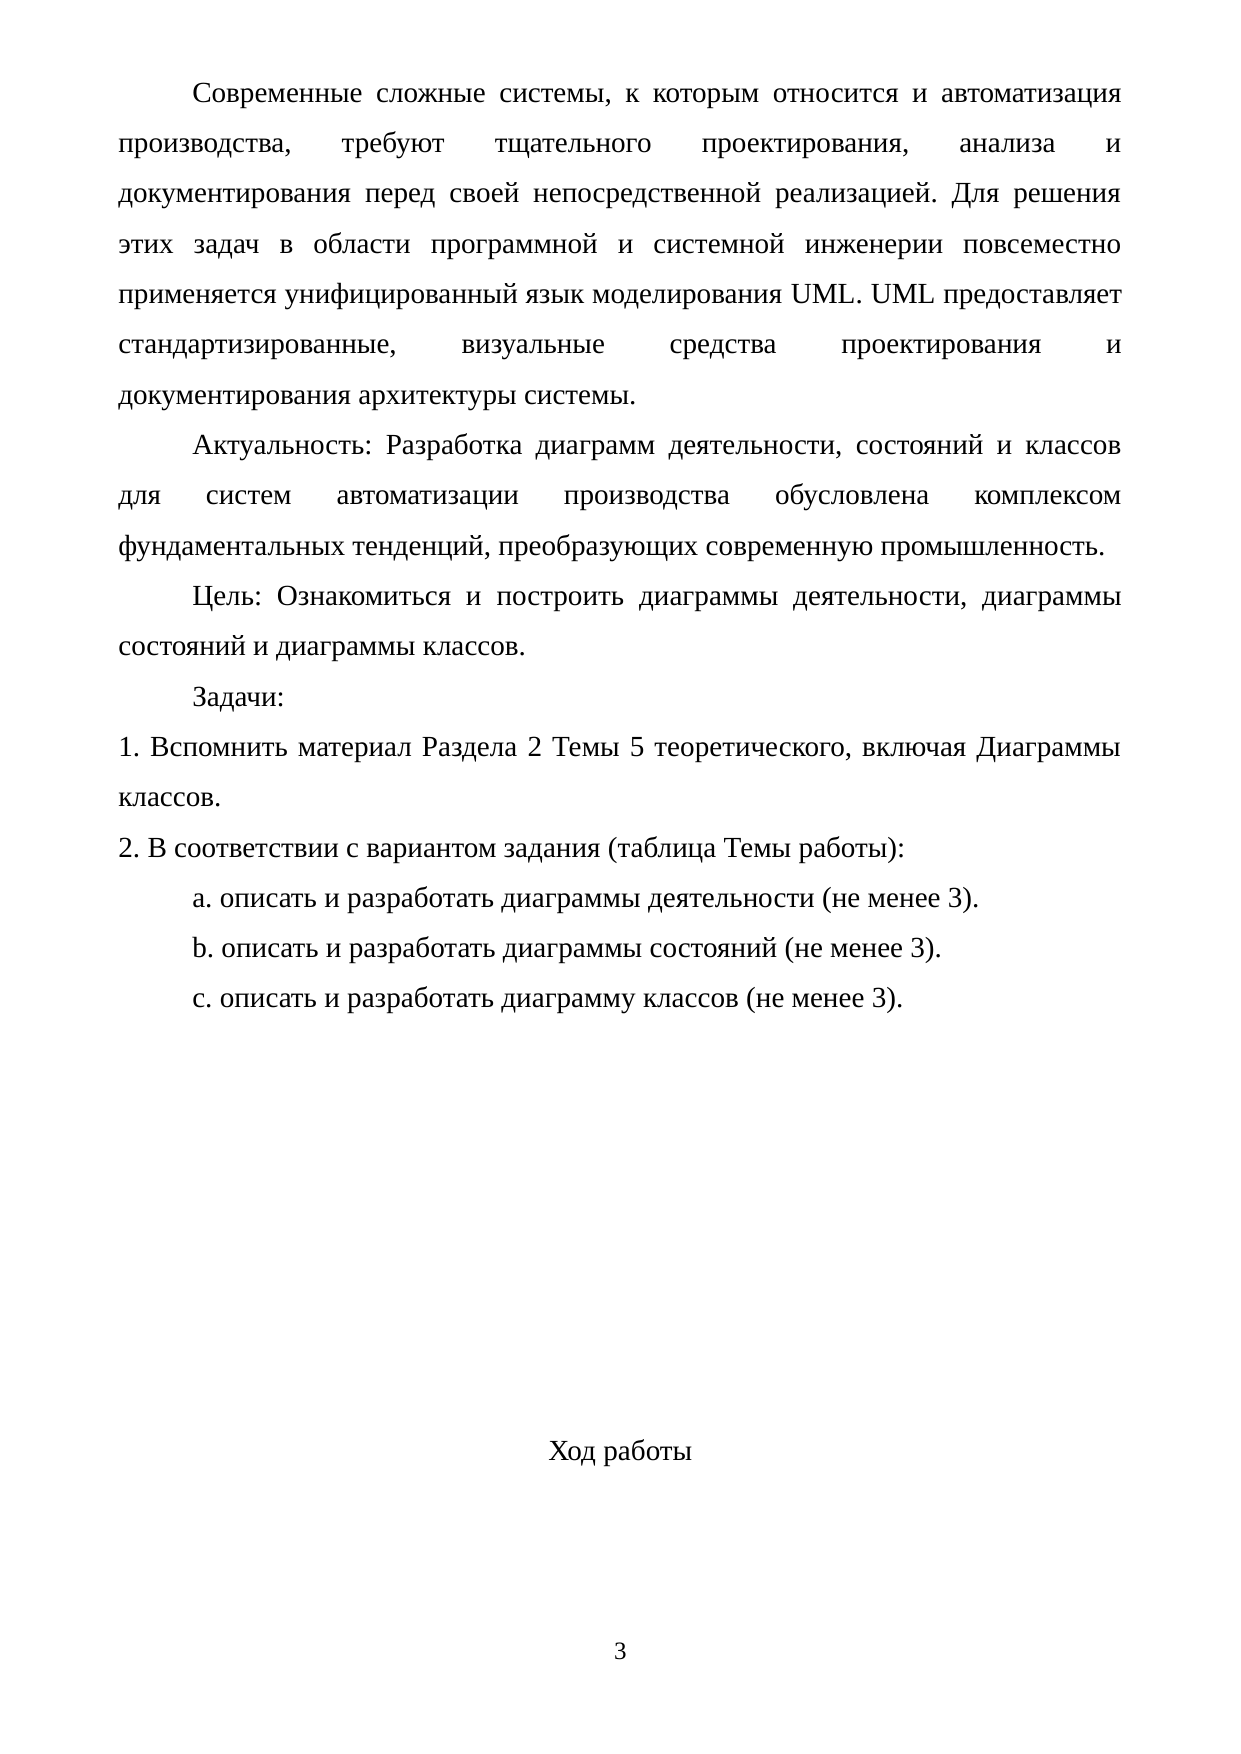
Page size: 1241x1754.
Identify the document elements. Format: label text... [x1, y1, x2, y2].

text c. описать и разработать диаграмму классов (не менее 3). [118, 981, 1122, 1014]
text Задачи: [118, 679, 1122, 712]
text Ход работы [118, 1433, 1122, 1467]
text Актуальность: Разработка диаграмм деятельности, состояний и классов для систем автоматизации производства обусловлена комплексом фундаментальных тенденций, преобразующих современную промышленность. [118, 427, 1122, 561]
text Цель: Ознакомиться и построить диаграммы деятельности, диаграммы состояний и диаграммы классов. [118, 578, 1122, 662]
text a. описать и разработать диаграммы деятельности (не менее 3). [118, 880, 1122, 913]
text 2. В соответствии с вариантом задания (таблица Темы работы): [118, 830, 1122, 863]
text Современные сложные системы, к которым относится и автоматизация производства, требуют тщательного проектирования, анализа и документирования перед своей непосредственной реализацией. Для решения этих задач в области программной и системной инженерии повсеместно применяется унифицированный язык моделирования UML. UML предоставляет стандартизированные, визуальные средства проектирования и документирования архитектуры системы. [118, 75, 1122, 410]
text 1. Вспомнить материал Раздела 2 Темы 5 теоретического, включая Диаграммы классов. [118, 729, 1122, 813]
text b. описать и разработать диаграммы состояний (не менее 3). [118, 930, 1122, 964]
